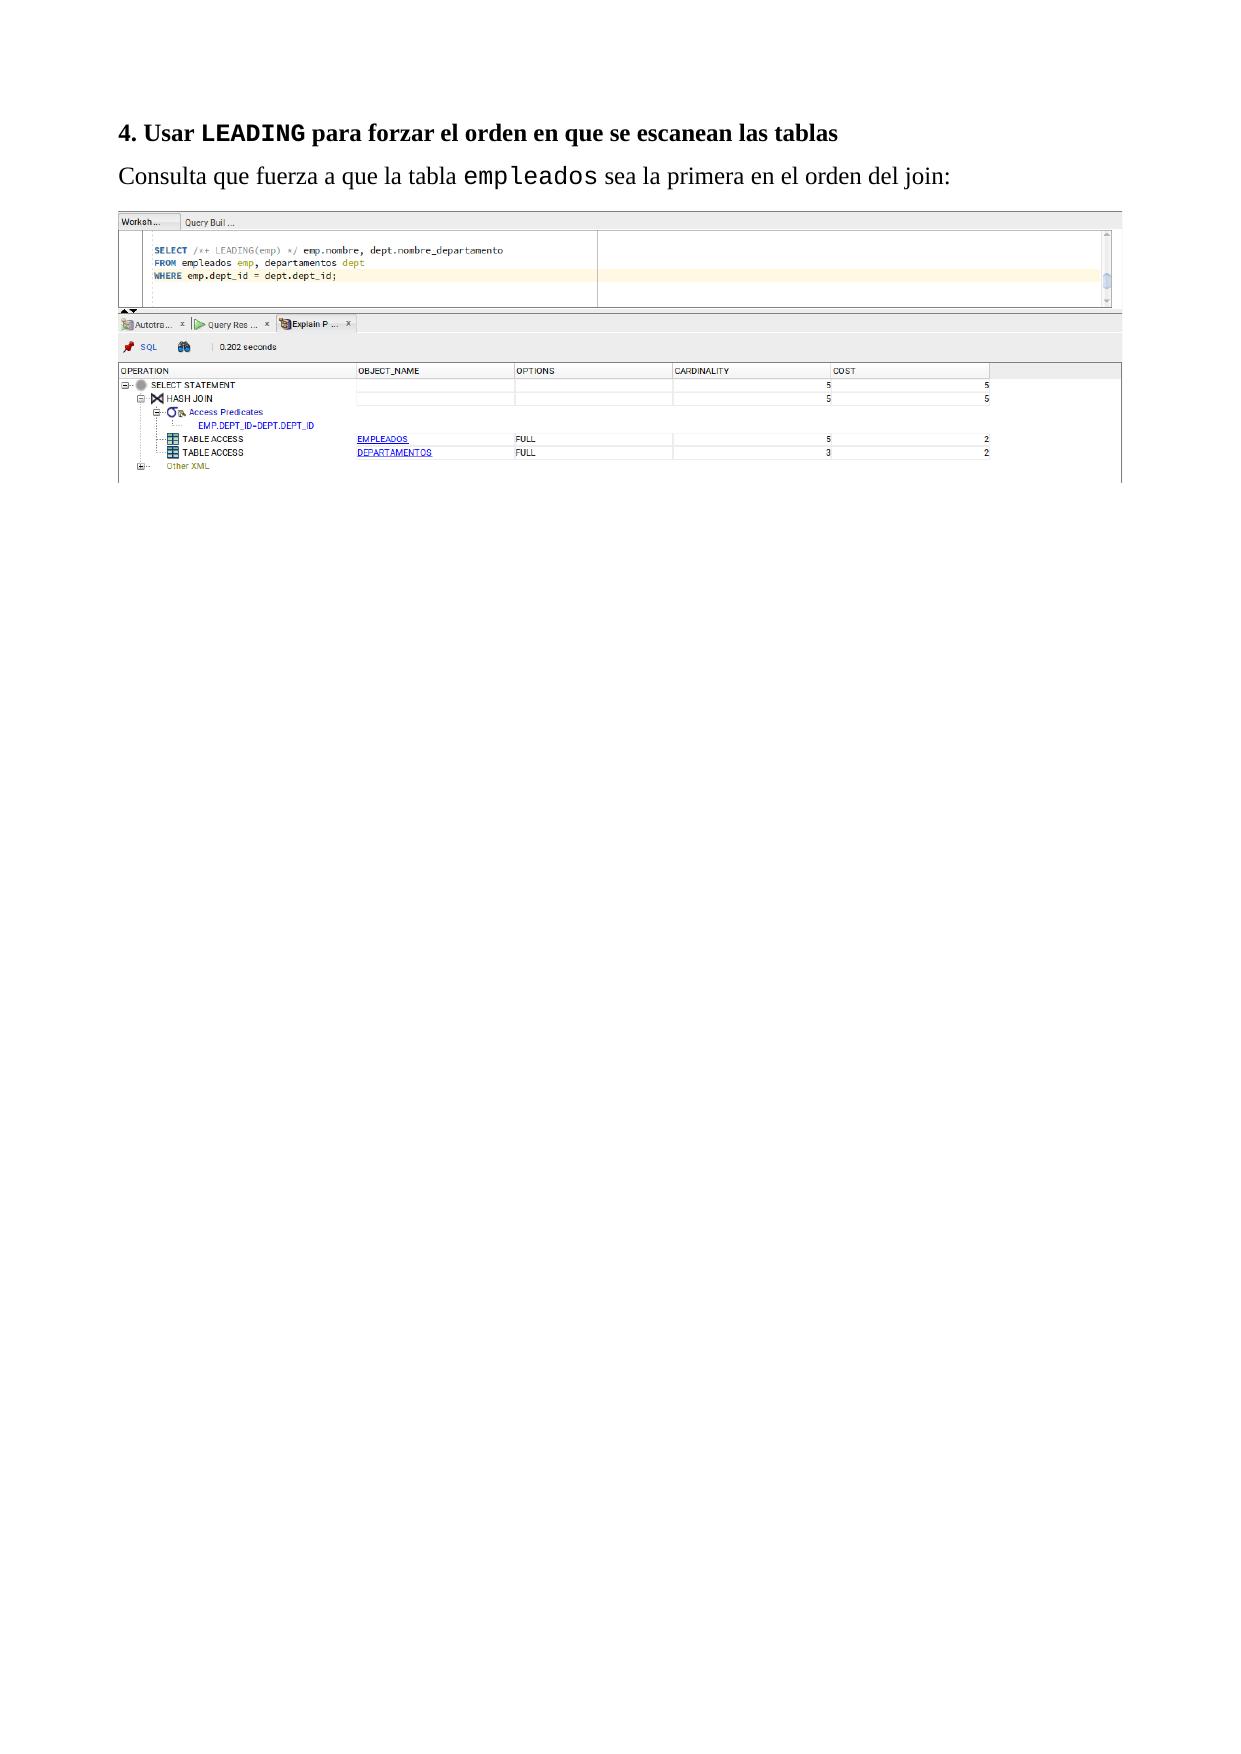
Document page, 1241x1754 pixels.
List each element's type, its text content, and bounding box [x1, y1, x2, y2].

subtitle 4. Usar LEADING para forzar el orden en que se escanean las tablas [118, 118, 1122, 149]
picture [118, 211, 1123, 483]
text Consulta que fuerza a que la tabla empleados sea la primera en el orden del join: [118, 161, 1122, 192]
